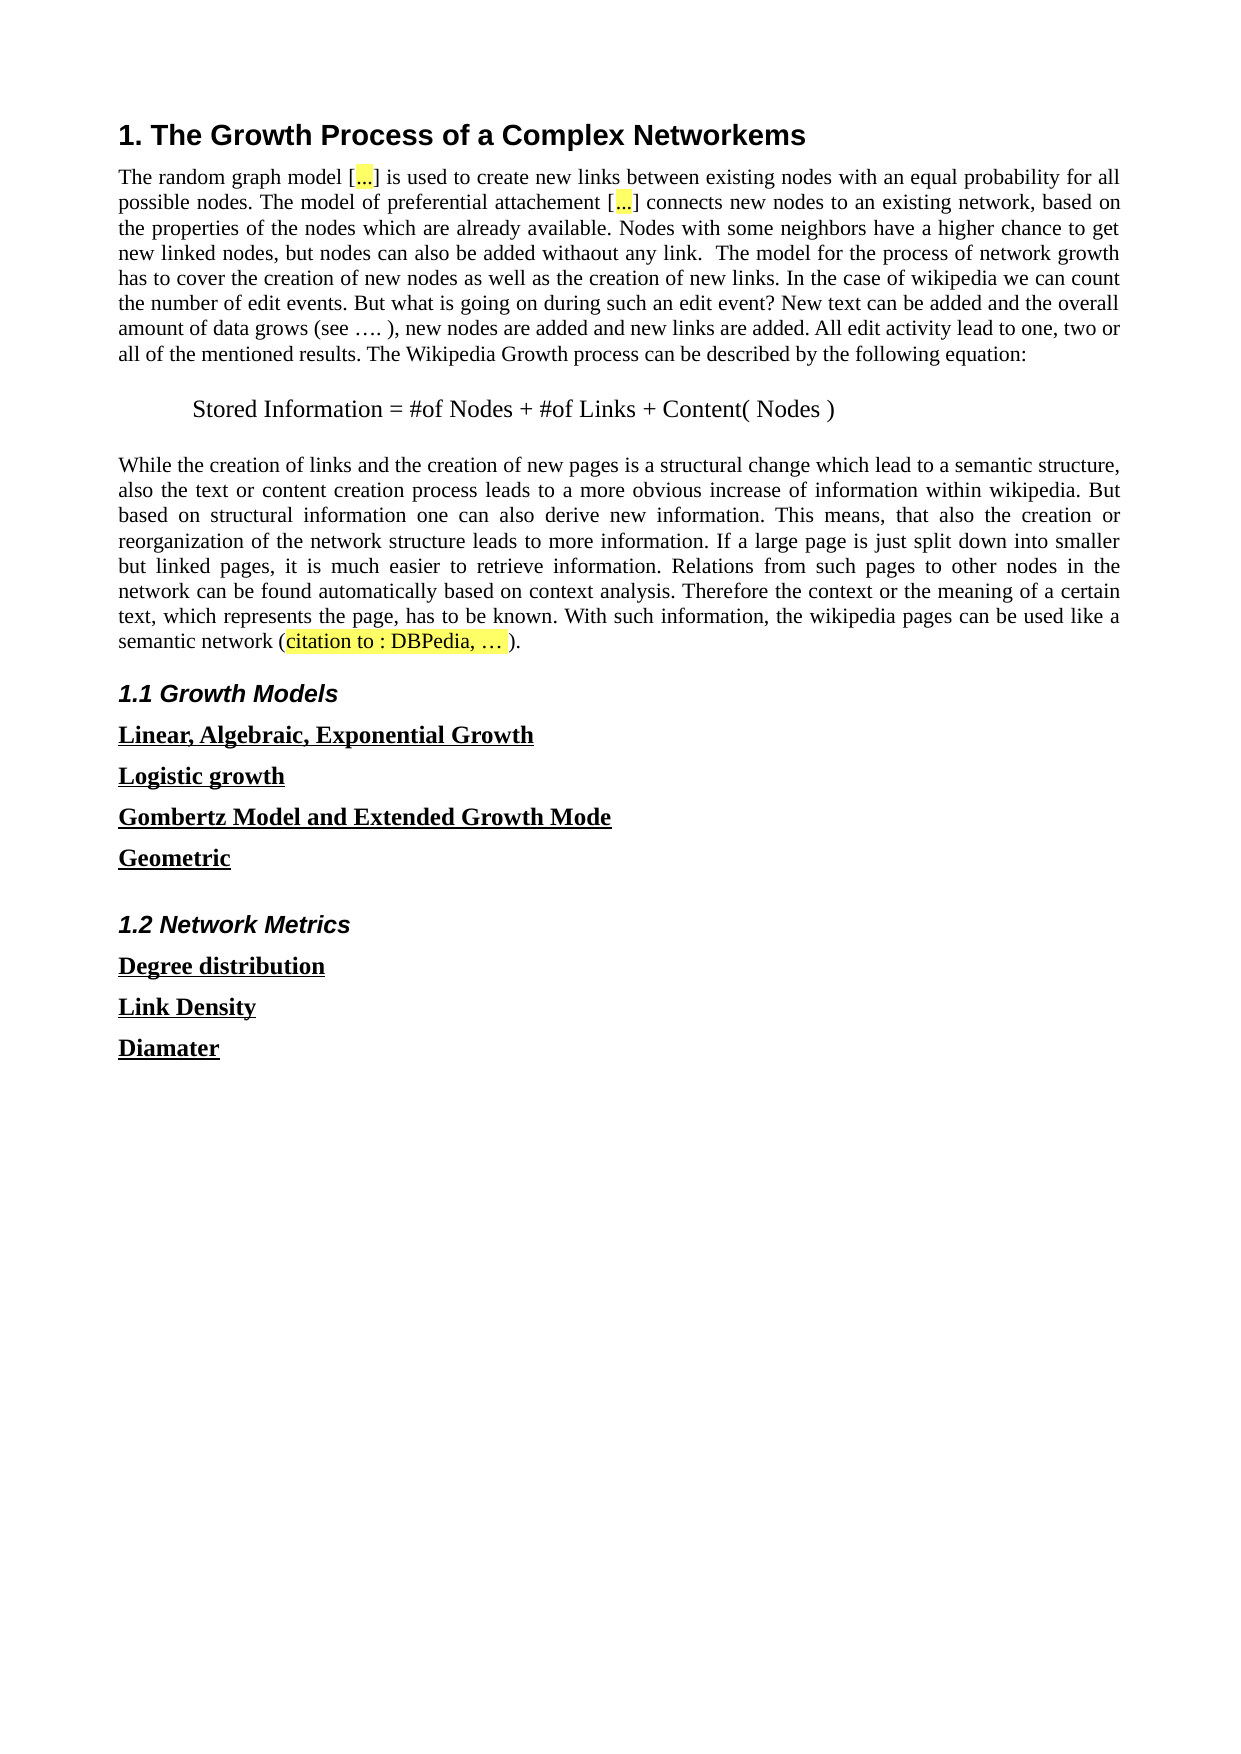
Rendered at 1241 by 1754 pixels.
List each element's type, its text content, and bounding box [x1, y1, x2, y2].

subtitle 1.1 Growth Models [118, 679, 1122, 707]
subtitle 1. The Growth Process of a Complex Networkems [118, 118, 1122, 152]
subtitle 1.2 Network Metrics [118, 910, 1122, 938]
text While the creation of links and the creation of new pages is a structural change which lead to a semantic structure, also the text or content creation process leads to a more obvious increase of information within wikipedia. But based on structural information one can also derive new information. This means, that also the creation or reorganization of the network structure leads to more information. If a large page is just split down into smaller but linked pages, it is much easier to retrieve information. Relations from such pages to other nodes in the network can be found automatically based on context analysis. Therefore the context or the meaning of a certain text, which represents the page, has to be known. With such information, the wikipedia pages can be used like a semantic network (citation to : DBPedia, … ). [118, 452, 1122, 654]
text Gombertz Model and Extended Growth Mode [118, 802, 1122, 831]
text Geometric [118, 843, 1122, 872]
text Link Density [118, 992, 1122, 1021]
text Degree distribution [118, 951, 1122, 979]
text Diamater [118, 1033, 1122, 1062]
text The random graph model [...] is used to create new links between existing nodes with an equal probability for all possible nodes. The model of preferential attachement [...] connects new nodes to an existing network, based on the properties of the nodes which are already available. Nodes with some neighbors have a higher chance to get new linked nodes, but nodes can also be added withaout any link. The model for the process of network growth has to cover the creation of new nodes as well as the creation of new links. In the case of wikipedia we can count the number of edit events. But what is going on during such an edit event? New text can be added and the overall amount of data grows (see …. ), new nodes are added and new links are added. All edit activity lead to one, two or all of the mentioned results. The Wikipedia Growth process can be described by the following equation: [118, 164, 1122, 366]
text Logistic growth [118, 761, 1122, 790]
text Linear, Algebraic, Exponential Growth [118, 720, 1122, 748]
text Stored Information = #of Nodes + #of Links + Content( Nodes ) [118, 394, 1122, 423]
